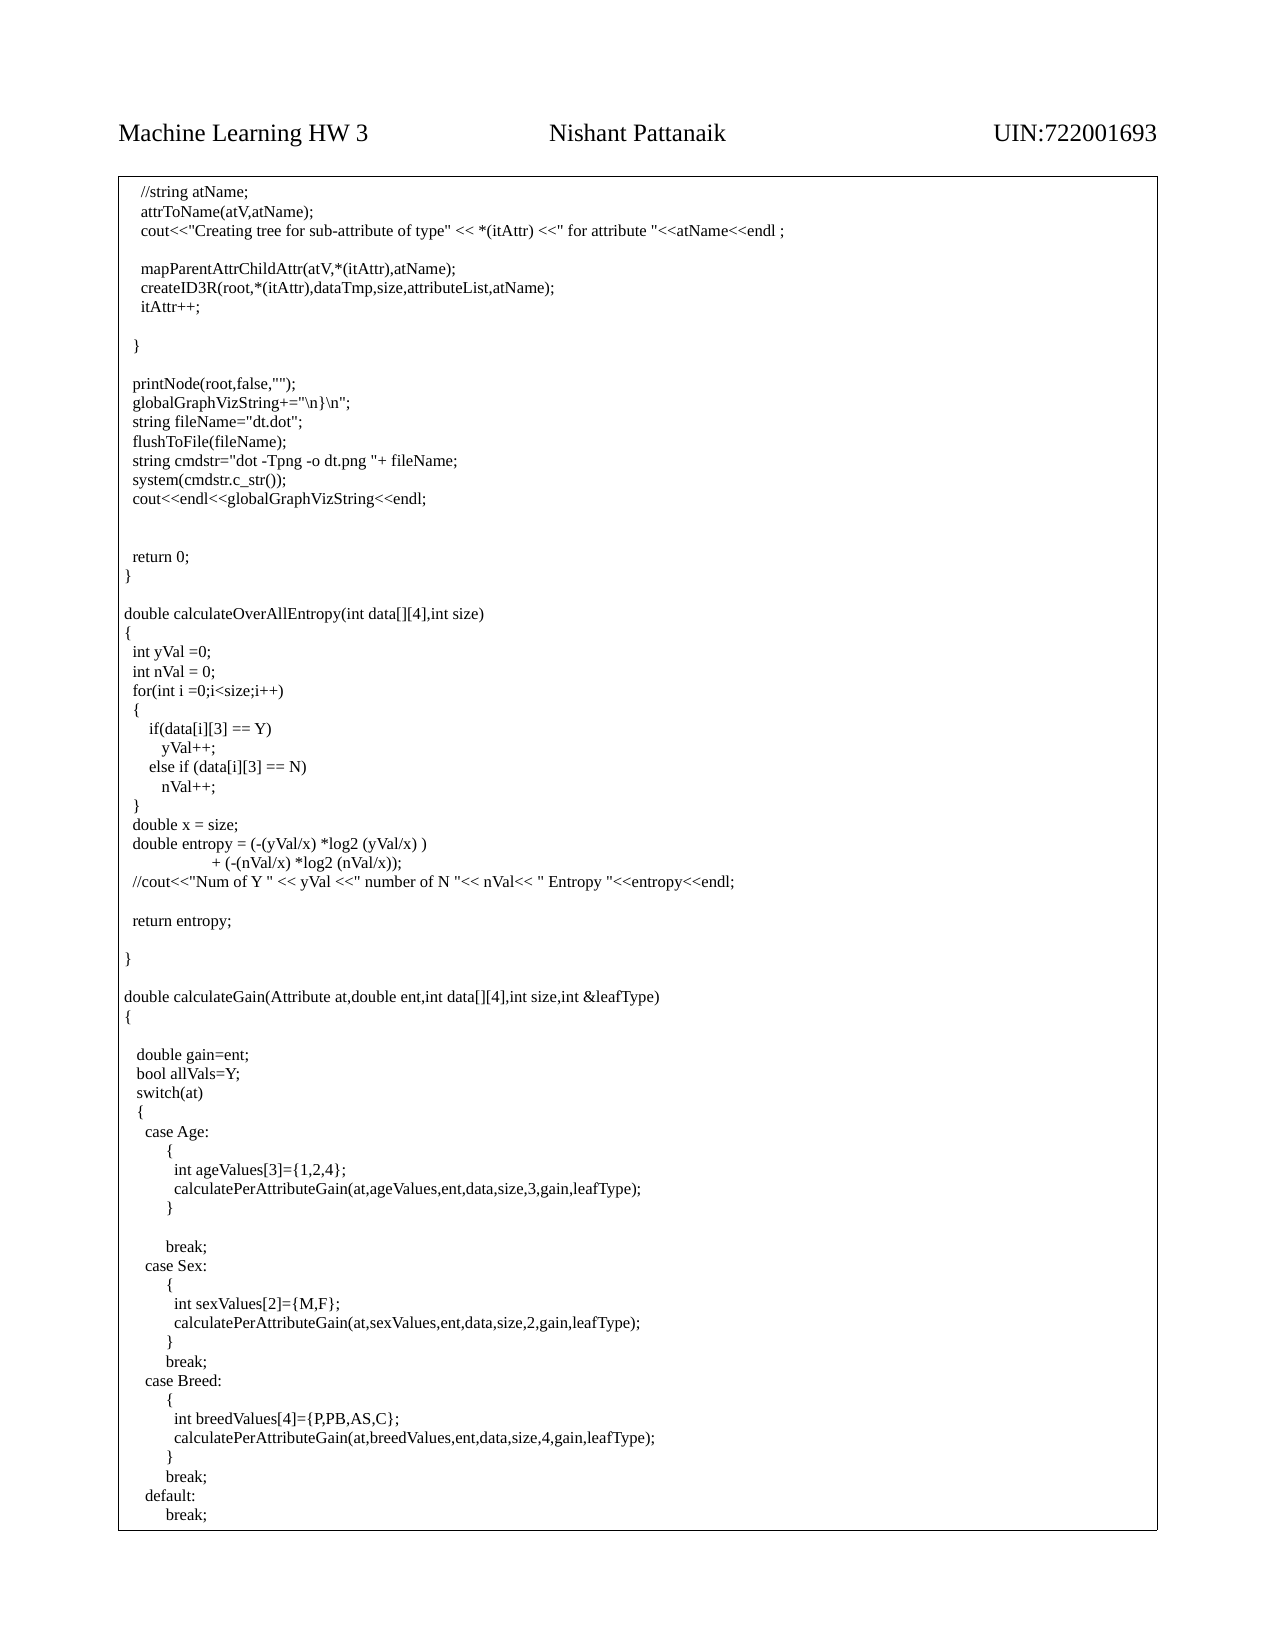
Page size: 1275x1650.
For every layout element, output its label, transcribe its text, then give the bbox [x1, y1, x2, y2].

table_cell //string atName; attrToName(atV,atName); cout<<"Creating tree for sub-attribute of type" << *(itAttr) <<" for attribute "<<atName<<endl ; mapParentAttrChildAttr(atV,*(itAttr),atName); createID3R(root,*(itAttr),dataTmp,size,attributeList,atName); itAttr++; } printNode(root,false,""); globalGraphVizString+="\n}\n"; string fileName="dt.dot"; flushToFile(fileName); string cmdstr="dot -Tpng -o dt.png "+ fileName; system(cmdstr.c_str()); cout<<endl<<globalGraphVizString<<endl; return 0; } double calculateOverAllEntropy(int data[][4],int size) { int yVal =0; int nVal = 0; for(int i =0;i<size;i++) { if(data[i][3] == Y) yVal++; else if (data[i][3] == N) nVal++; } double x = size; double entropy = (-(yVal/x) *log2 (yVal/x) ) + (-(nVal/x) *log2 (nVal/x)); //cout<<"Num of Y " << yVal <<" number of N "<< nVal<< " Entropy "<<entropy<<endl; return entropy; } double calculateGain(Attribute at,double ent,int data[][4],int size,int &leafType) { double gain=ent; bool allVals=Y; switch(at) { case Age: { int ageValues[3]={1,2,4}; calculatePerAttributeGain(at,ageValues,ent,data,size,3,gain,leafType); } break; case Sex: { int sexValues[2]={M,F}; calculatePerAttributeGain(at,sexValues,ent,data,size,2,gain,leafType); } break; case Breed: { int breedValues[4]={P,PB,AS,C}; calculatePerAttributeGain(at,breedValues,ent,data,size,4,gain,leafType); } break; default: break; [119, 177, 1157, 1529]
